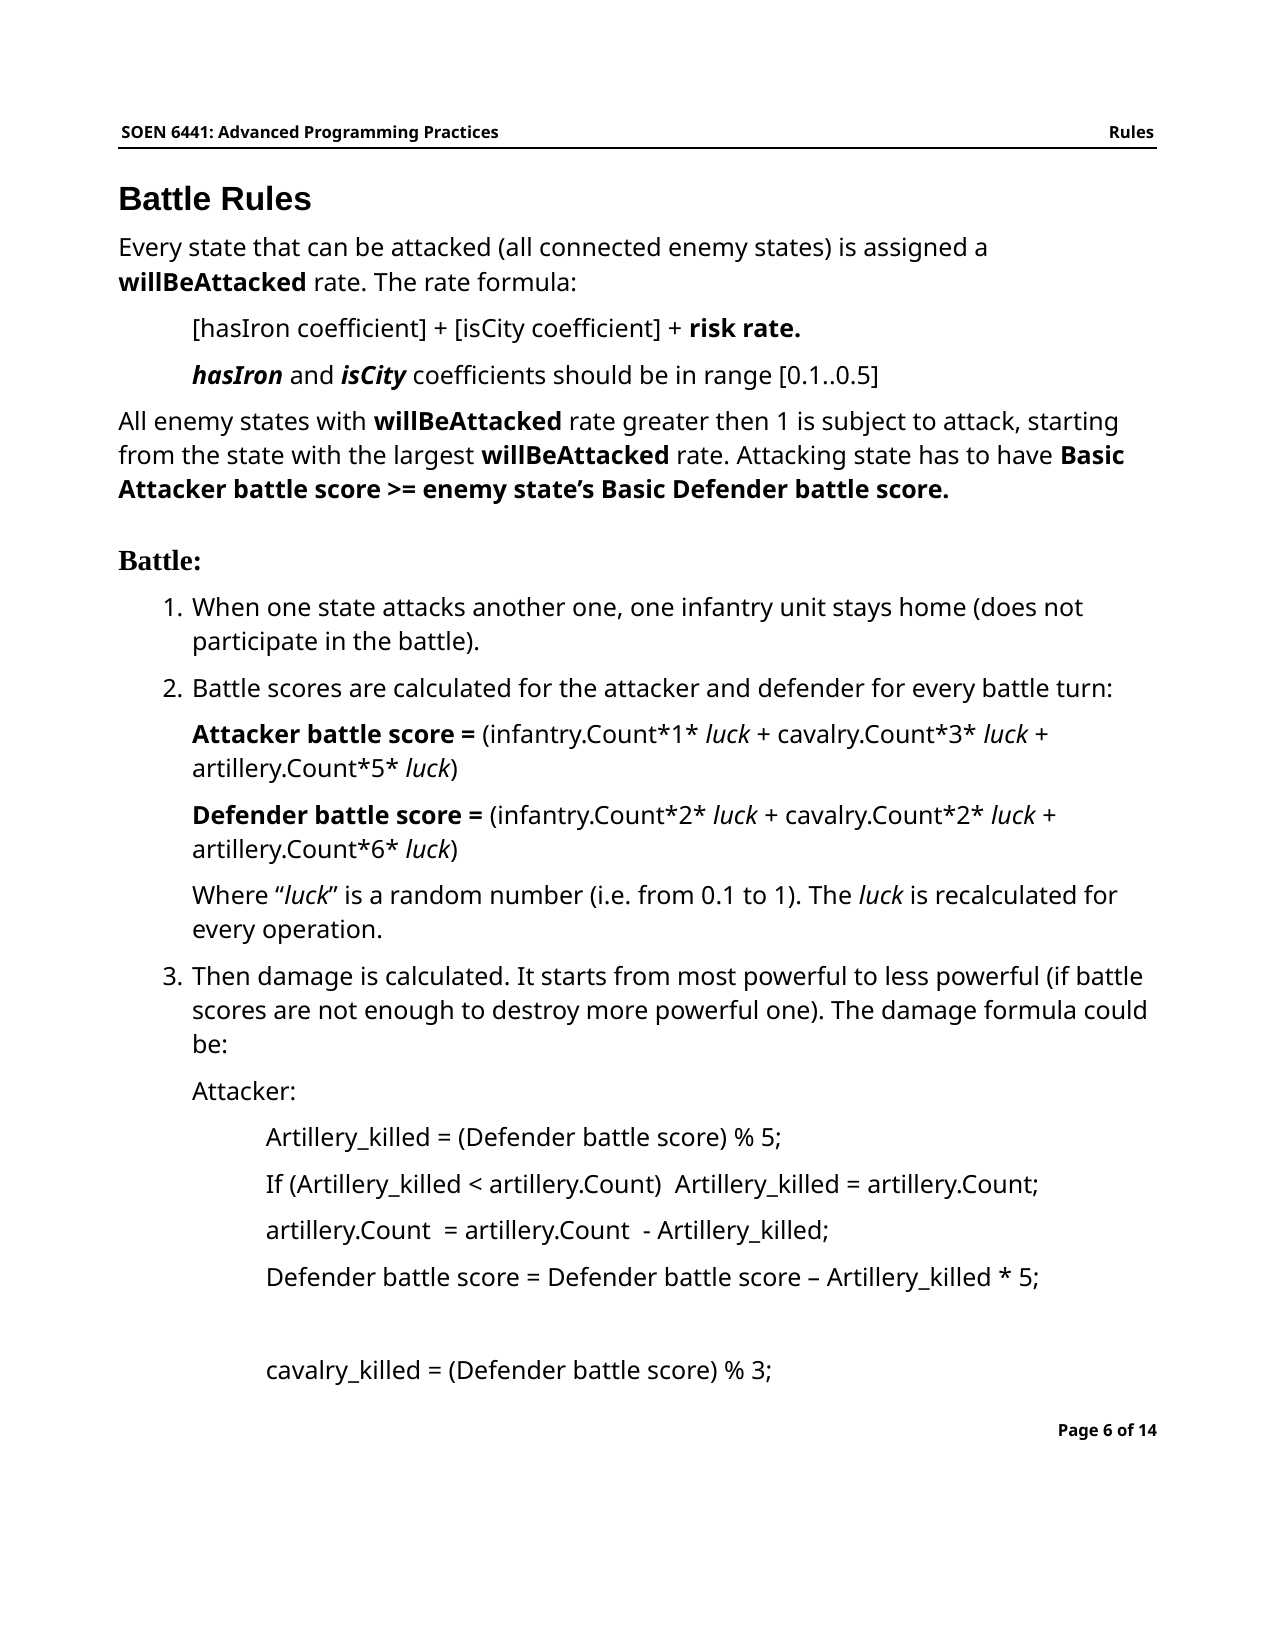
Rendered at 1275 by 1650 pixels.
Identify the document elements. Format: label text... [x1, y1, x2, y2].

text Defender battle score = (infantry.Count*2* luck + cavalry.Count*2* luck + artillery.Count*6* luck) [192, 797, 1157, 866]
text Attacker battle score = (infantry.Count*1* luck + cavalry.Count*3* luck + artillery.Count*5* luck) [192, 717, 1157, 785]
text Artillery_killed = (Defender battle score) % 5; [266, 1120, 1157, 1154]
text hasIron and isCity coefficients should be in range [0.1..0.5] [192, 357, 1157, 391]
text Every state that can be attacked (all connected enemy states) is assigned a willBeAttacked rate. The rate formula: [118, 230, 1157, 298]
list Battle scores are calculated for the attacker and defender for every battle turn: [162, 670, 1157, 704]
subtitle Battle: [118, 543, 1157, 577]
text Attacker: [192, 1073, 1157, 1107]
list Then damage is calculated. It starts from most powerful to less powerful (if battle scores are not enough to destroy more powerful one). The damage formula could be: [162, 959, 1157, 1061]
subtitle Battle Rules [118, 179, 1157, 218]
text Where “luck” is a random number (i.e. from 0.1 to 1). The luck is recalculated for every operation. [192, 878, 1157, 946]
text cavalry_killed = (Defender battle score) % 3; [266, 1353, 1157, 1387]
text All enemy states with willBeAttacked rate greater then 1 is subject to attack, starting from the state with the largest willBeAttacked rate. Attacking state has to have Basic Attacker battle score >= enemy state’s Basic Defender battle score. [118, 404, 1157, 506]
text [hasIron coefficient] + [isCity coefficient] + risk rate. [192, 311, 1157, 345]
text artillery.Count = artillery.Count - Artillery_killed; [192, 1213, 1157, 1247]
text If (Artillery_killed < artillery.Count) Artillery_killed = artillery.Count; [266, 1166, 1157, 1201]
text Defender battle score = Defender battle score – Artillery_killed * 5; [192, 1259, 1157, 1294]
list When one state attacks another one, one infantry unit stays home (does not participate in the battle). [162, 589, 1157, 658]
